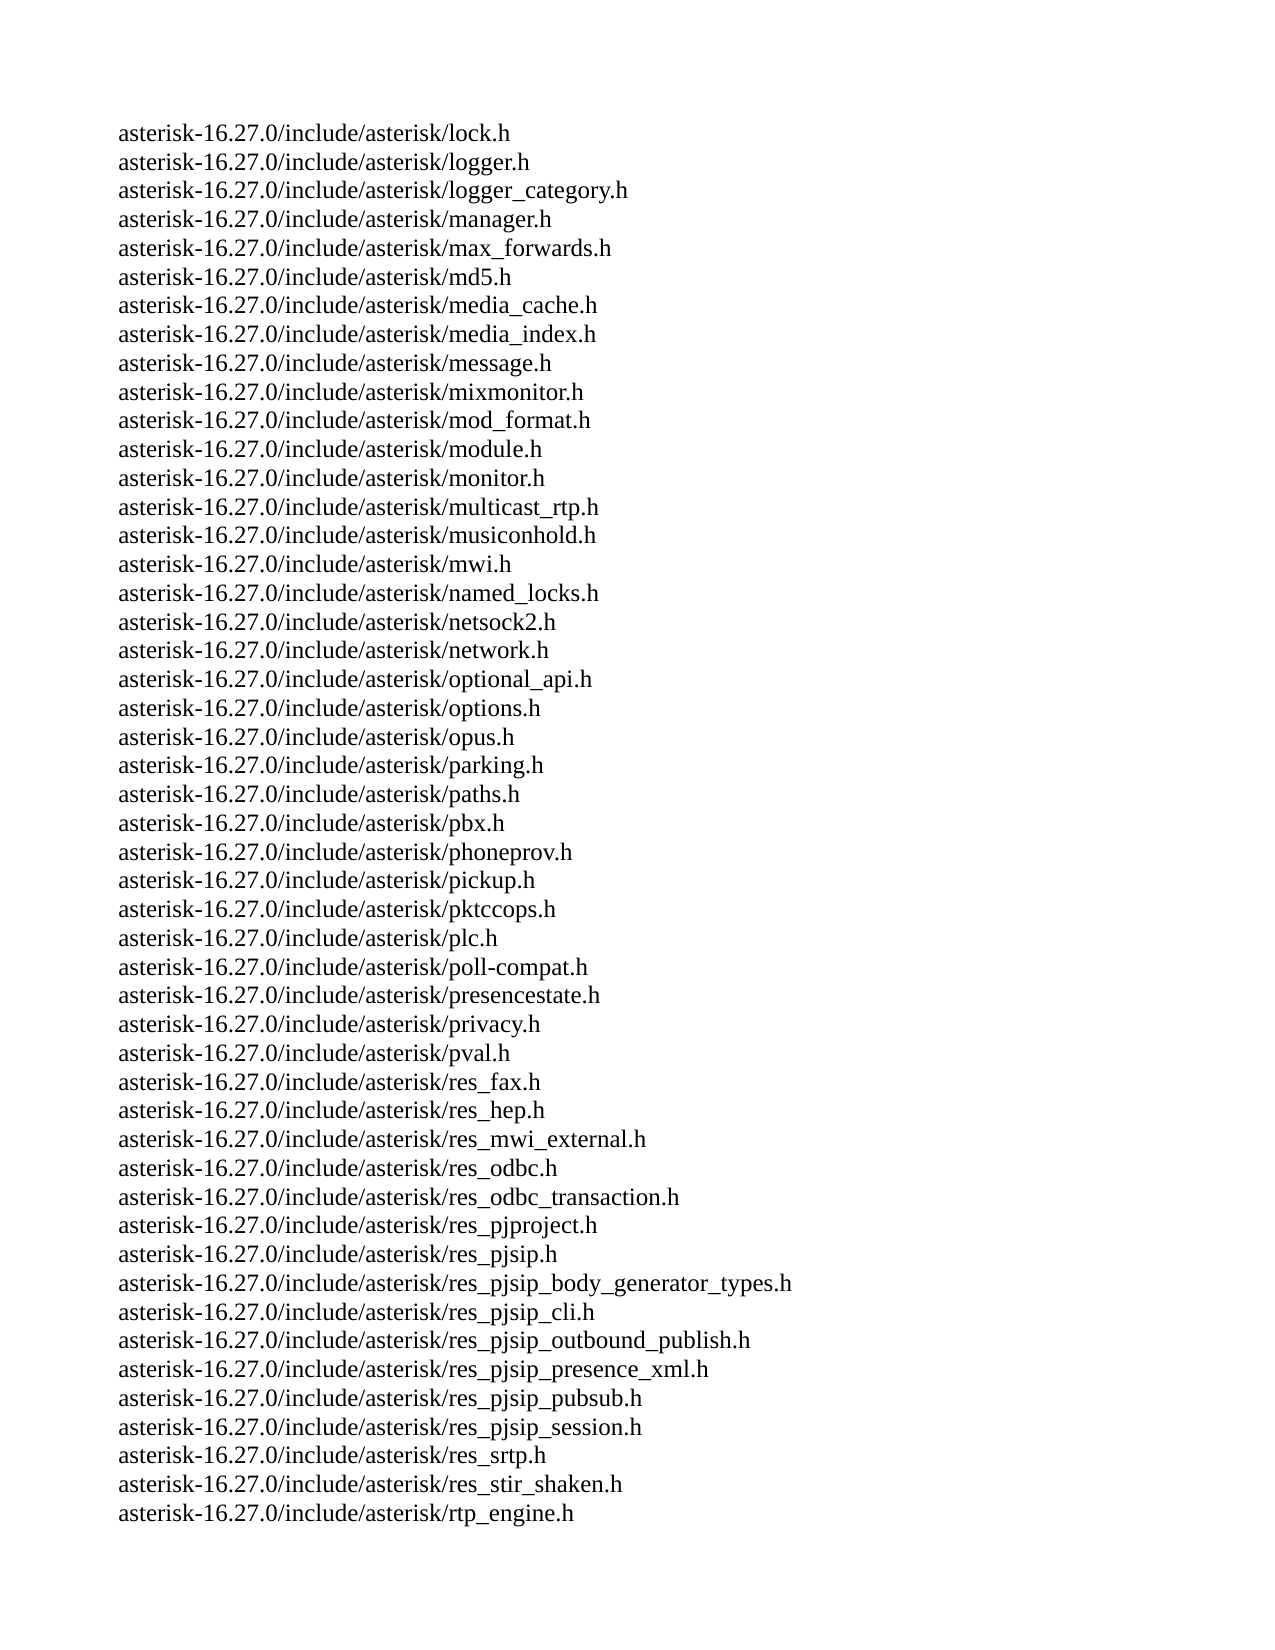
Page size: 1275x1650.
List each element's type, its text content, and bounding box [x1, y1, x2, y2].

text asterisk-16.27.0/include/asterisk/message.h [118, 348, 1157, 377]
text asterisk-16.27.0/include/asterisk/res_stir_shaken.h [118, 1469, 1157, 1498]
text asterisk-16.27.0/include/asterisk/res_pjsip_body_generator_types.h [118, 1268, 1157, 1297]
text asterisk-16.27.0/include/asterisk/res_pjsip_presence_xml.h [118, 1354, 1157, 1383]
text asterisk-16.27.0/include/asterisk/max_forwards.h [118, 233, 1157, 262]
text asterisk-16.27.0/include/asterisk/paths.h [118, 779, 1157, 808]
text asterisk-16.27.0/include/asterisk/res_pjsip_session.h [118, 1412, 1157, 1441]
text asterisk-16.27.0/include/asterisk/manager.h [118, 204, 1157, 233]
text asterisk-16.27.0/include/asterisk/res_pjsip.h [118, 1239, 1157, 1268]
text asterisk-16.27.0/include/asterisk/logger.h [118, 147, 1157, 176]
text asterisk-16.27.0/include/asterisk/network.h [118, 636, 1157, 664]
text asterisk-16.27.0/include/asterisk/res_pjsip_pubsub.h [118, 1383, 1157, 1412]
text asterisk-16.27.0/include/asterisk/optional_api.h [118, 664, 1157, 693]
text asterisk-16.27.0/include/asterisk/media_cache.h [118, 291, 1157, 319]
text asterisk-16.27.0/include/asterisk/res_hep.h [118, 1096, 1157, 1124]
text asterisk-16.27.0/include/asterisk/res_odbc.h [118, 1153, 1157, 1182]
text asterisk-16.27.0/include/asterisk/pktccops.h [118, 894, 1157, 923]
text asterisk-16.27.0/include/asterisk/logger_category.h [118, 176, 1157, 204]
text asterisk-16.27.0/include/asterisk/res_odbc_transaction.h [118, 1182, 1157, 1211]
text asterisk-16.27.0/include/asterisk/poll-compat.h [118, 952, 1157, 981]
text asterisk-16.27.0/include/asterisk/res_fax.h [118, 1067, 1157, 1096]
text asterisk-16.27.0/include/asterisk/rtp_engine.h [118, 1498, 1157, 1527]
text asterisk-16.27.0/include/asterisk/parking.h [118, 751, 1157, 779]
text asterisk-16.27.0/include/asterisk/opus.h [118, 722, 1157, 751]
text asterisk-16.27.0/include/asterisk/res_pjsip_outbound_publish.h [118, 1326, 1157, 1354]
text asterisk-16.27.0/include/asterisk/media_index.h [118, 319, 1157, 348]
text asterisk-16.27.0/include/asterisk/res_srtp.h [118, 1441, 1157, 1469]
text asterisk-16.27.0/include/asterisk/pval.h [118, 1038, 1157, 1067]
text asterisk-16.27.0/include/asterisk/res_pjsip_cli.h [118, 1297, 1157, 1326]
text asterisk-16.27.0/include/asterisk/named_locks.h [118, 578, 1157, 607]
text asterisk-16.27.0/include/asterisk/mod_format.h [118, 406, 1157, 434]
text asterisk-16.27.0/include/asterisk/res_mwi_external.h [118, 1124, 1157, 1153]
text asterisk-16.27.0/include/asterisk/pbx.h [118, 808, 1157, 837]
text asterisk-16.27.0/include/asterisk/pickup.h [118, 866, 1157, 894]
text asterisk-16.27.0/include/asterisk/mixmonitor.h [118, 377, 1157, 406]
text asterisk-16.27.0/include/asterisk/monitor.h [118, 463, 1157, 492]
text asterisk-16.27.0/include/asterisk/md5.h [118, 262, 1157, 291]
text asterisk-16.27.0/include/asterisk/options.h [118, 693, 1157, 722]
text asterisk-16.27.0/include/asterisk/res_pjproject.h [118, 1211, 1157, 1239]
text asterisk-16.27.0/include/asterisk/phoneprov.h [118, 837, 1157, 866]
text asterisk-16.27.0/include/asterisk/plc.h [118, 923, 1157, 952]
text asterisk-16.27.0/include/asterisk/presencestate.h [118, 981, 1157, 1009]
text asterisk-16.27.0/include/asterisk/netsock2.h [118, 607, 1157, 636]
text asterisk-16.27.0/include/asterisk/multicast_rtp.h [118, 492, 1157, 521]
text asterisk-16.27.0/include/asterisk/mwi.h [118, 549, 1157, 578]
text asterisk-16.27.0/include/asterisk/module.h [118, 434, 1157, 463]
text asterisk-16.27.0/include/asterisk/privacy.h [118, 1009, 1157, 1038]
text asterisk-16.27.0/include/asterisk/lock.h [118, 118, 1157, 147]
text asterisk-16.27.0/include/asterisk/musiconhold.h [118, 521, 1157, 549]
